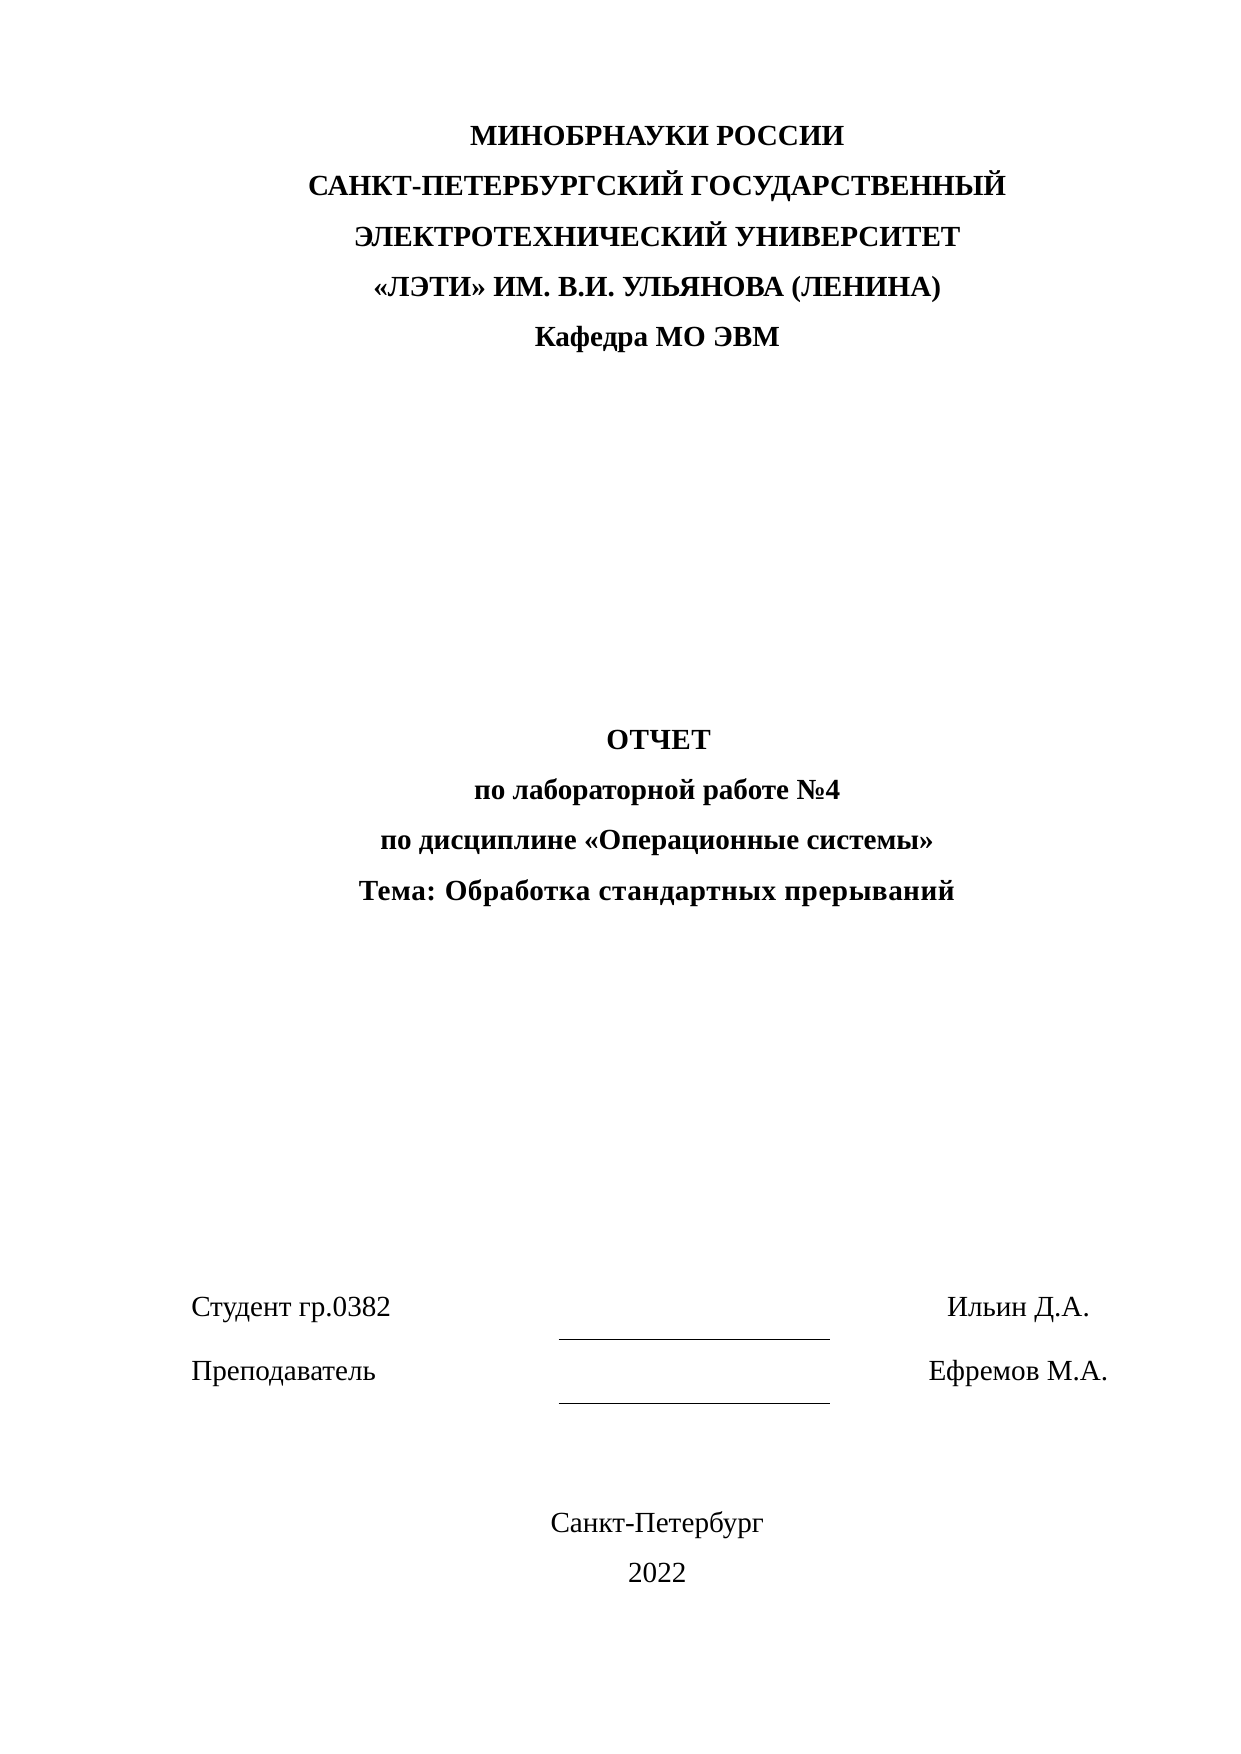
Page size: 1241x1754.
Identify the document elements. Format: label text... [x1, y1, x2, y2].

text Тема: Обработка стандартных прерываний [192, 873, 1122, 906]
text Санкт-Петербург [118, 1505, 1122, 1538]
text по лабораторной работе №4 [118, 772, 1122, 806]
text МИНОБРНАУКИ РОССИИ [118, 118, 1122, 152]
text по дисциплине «Операционные системы» [118, 822, 1122, 856]
table_cell Ефремов М.А. [830, 1339, 1132, 1403]
table_cell [559, 1340, 830, 1403]
table_header Ильин Д.А. [830, 1275, 1132, 1339]
table_header [559, 1275, 830, 1339]
table_header Студент гр.0382 [106, 1275, 558, 1339]
text отчет [118, 722, 1122, 755]
text Санкт-Петербургский государственный [118, 168, 1122, 202]
text электротехнический университет [118, 219, 1122, 252]
table_cell Преподаватель [106, 1339, 558, 1403]
text Кафедра МО ЭВМ [118, 319, 1122, 353]
text 2022 [118, 1555, 1122, 1589]
text «ЛЭТИ» им. В.И. Ульянова (Ленина) [118, 269, 1122, 303]
